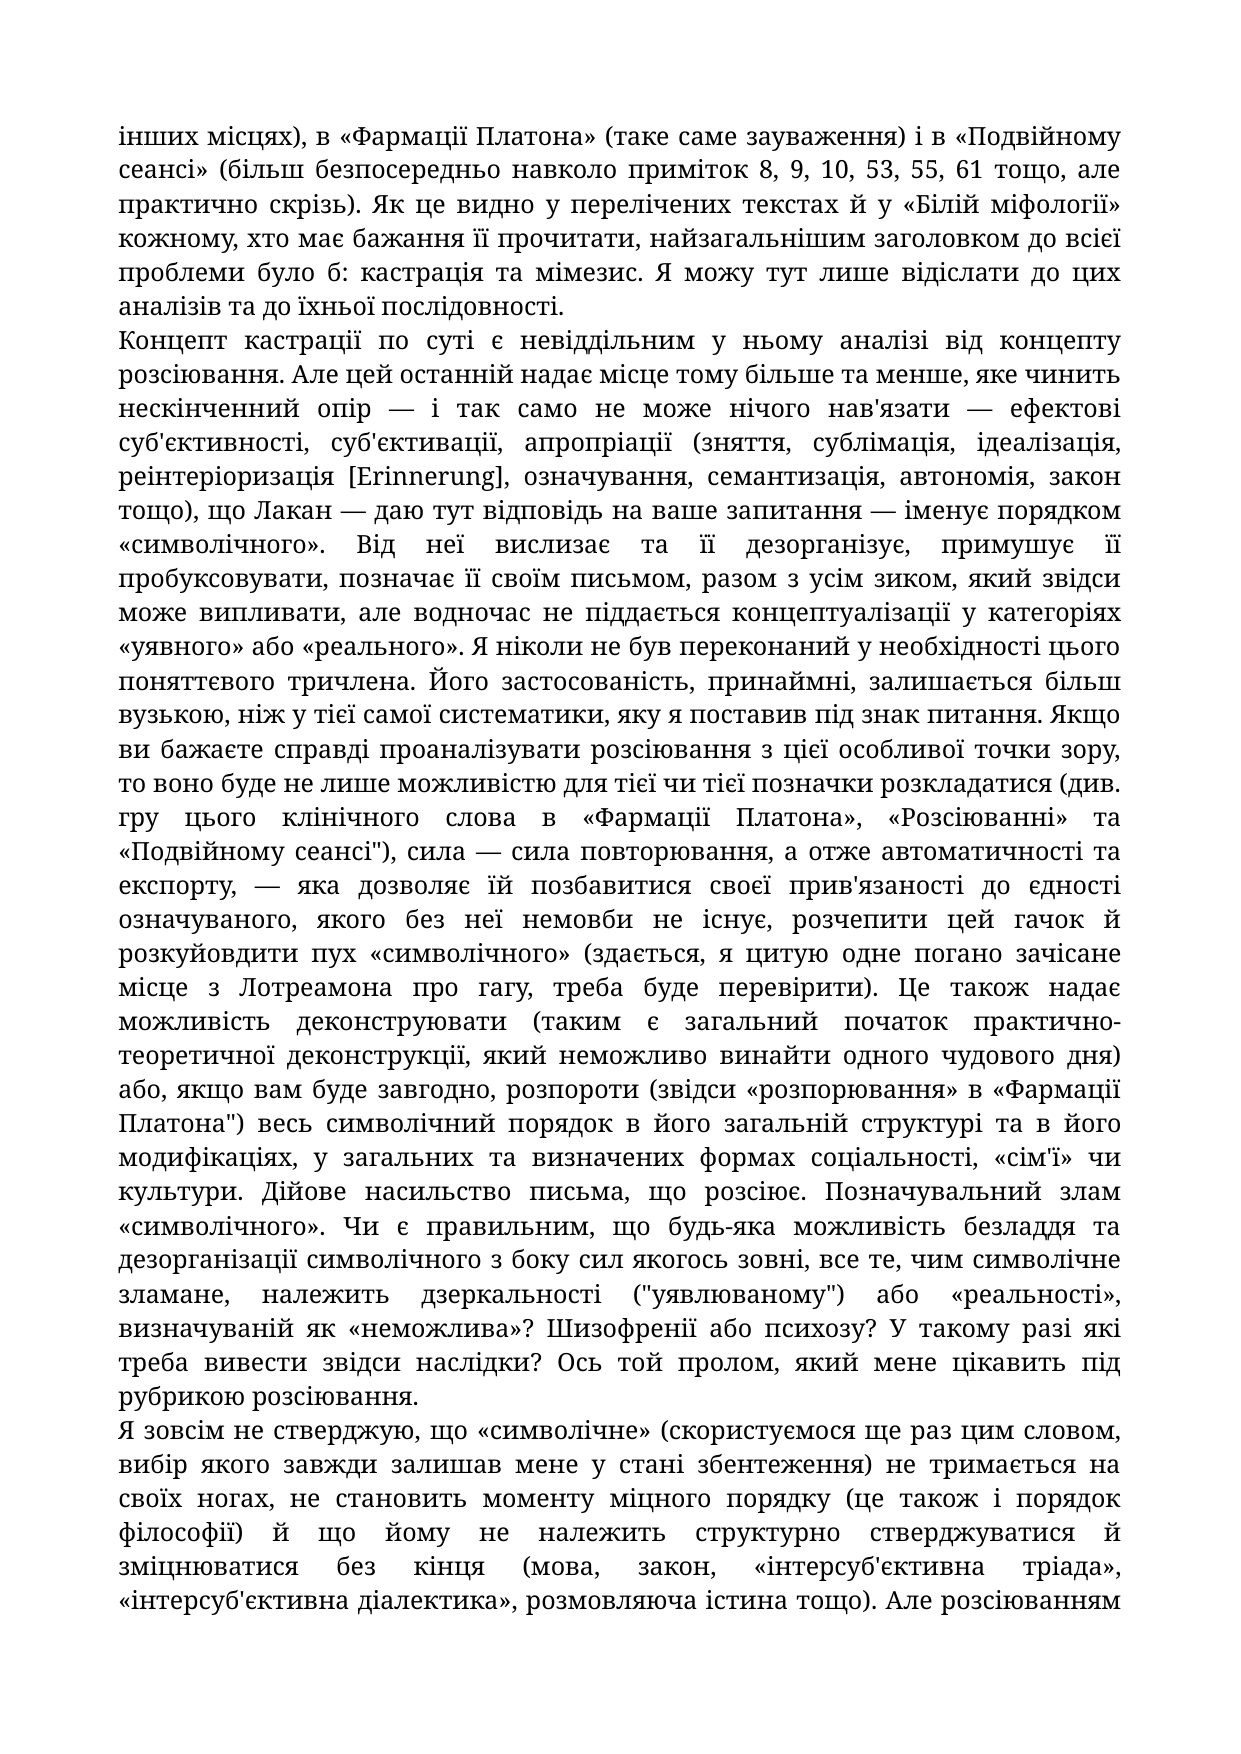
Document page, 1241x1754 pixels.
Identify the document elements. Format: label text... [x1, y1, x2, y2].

text Я зовсім не стверджую, що «символічне» (скористуємося ще раз цим словом, вибір якого завжди залишав мене у стані збентеження) не тримається на своїх ногах, не становить моменту міцного порядку (це також і порядок філософії) й що йому не належить структурно стверджуватися й зміцнюватися без кінця (мова, закон, «інтерсуб'єктивна тріада», «інтерсуб'єктивна діалектика», розмовляюча істина тощо). Але розсіюванням [118, 1412, 1122, 1617]
text Концепт кастрації по суті є невіддільним у ньому аналізі від концепту розсіювання. Але цей останній надає місце тому більше та менше, яке чинить нескінченний опір — і так само не може нічого нав'язати — ефектові суб'єктивності, суб'єктивації, апропріації (зняття, сублімація, ідеалізація, реінтеріоризація [Еrinnerung], означування, семантизація, автономія, закон тощо), що Лакан — даю тут відповідь на ваше запитання — іменує порядком «символічного». Від неї вислизає та її дезорганізує, примушує її пробуксовувати, позначає її своїм письмом, разом з усім зиком, який звідси може випливати, але водночас не піддається концептуалізації у категоріях «уявного» або «реального». Я ніколи не був переконаний у необхідності цього поняттєвого тричлена. Його застосованість, принаймні, залишається більш вузькою, ніж у тієї самої систематики, яку я поставив під знак питання. Якщо ви бажаєте справді проаналізувати розсіювання з цієї особливої точки зору, то воно буде не лише можливістю для тієї чи тієї позначки розкладатися (див. гру цього клінічного слова в «Фармації Платона», «Розсіюванні» та «Подвійному сеансі"), сила — сила повторювання, а отже автоматичності та експорту, — яка дозволяє їй позбавитися своєї прив'язаності до єдності означуваного, якого без неї немовби не існує, розчепити цей гачок й розкуйовдити пух «символічного» (здається, я цитую одне погано зачісане місце з Лотреамона про гагу, треба буде перевірити). Це також надає можливість деконструювати (таким є загальний початок практично-теоретичної деконструкції, який неможливо винайти одного чудового дня) або, якщо вам буде завгодно, розпороти (звідси «розпорювання» в «Фармації Платона") весь символічний порядок в його загальній структурі та в його модифікаціях, у загальних та визначених формах соціальності, «сім'ї» чи культури. Дійове насильство письма, що розсіює. Позначувальний злам «символічного». Чи є правильним, що будь-яка можливість безладдя та дезорганізації символічного з боку сил якогось зовні, все те, чим символічне зламане, належить дзеркальності ("уявлюваному") або «реальності», визначуваній як «неможлива»? Шизофренії або психозу? У такому разі які треба вивести звідси наслідки? Ось той пролом, який мене цікавить під рубрикою розсіювання. [118, 322, 1122, 1412]
text інших місцях), в «Фармації Платона» (таке саме зауваження) і в «Подвійному сеансі» (більш безпосередньо навколо приміток 8, 9, 10, 53, 55, 61 тощо, але практично скрізь). Як це видно у перелічених текстах й у «Білій міфології» кожному, хто має бажання її прочитати, найзагальнішим заголовком до всієї проблеми було б: кастрація та мімезис. Я можу тут лише відіслати до цих аналізів та до їхньої послідовності. [118, 118, 1122, 322]
